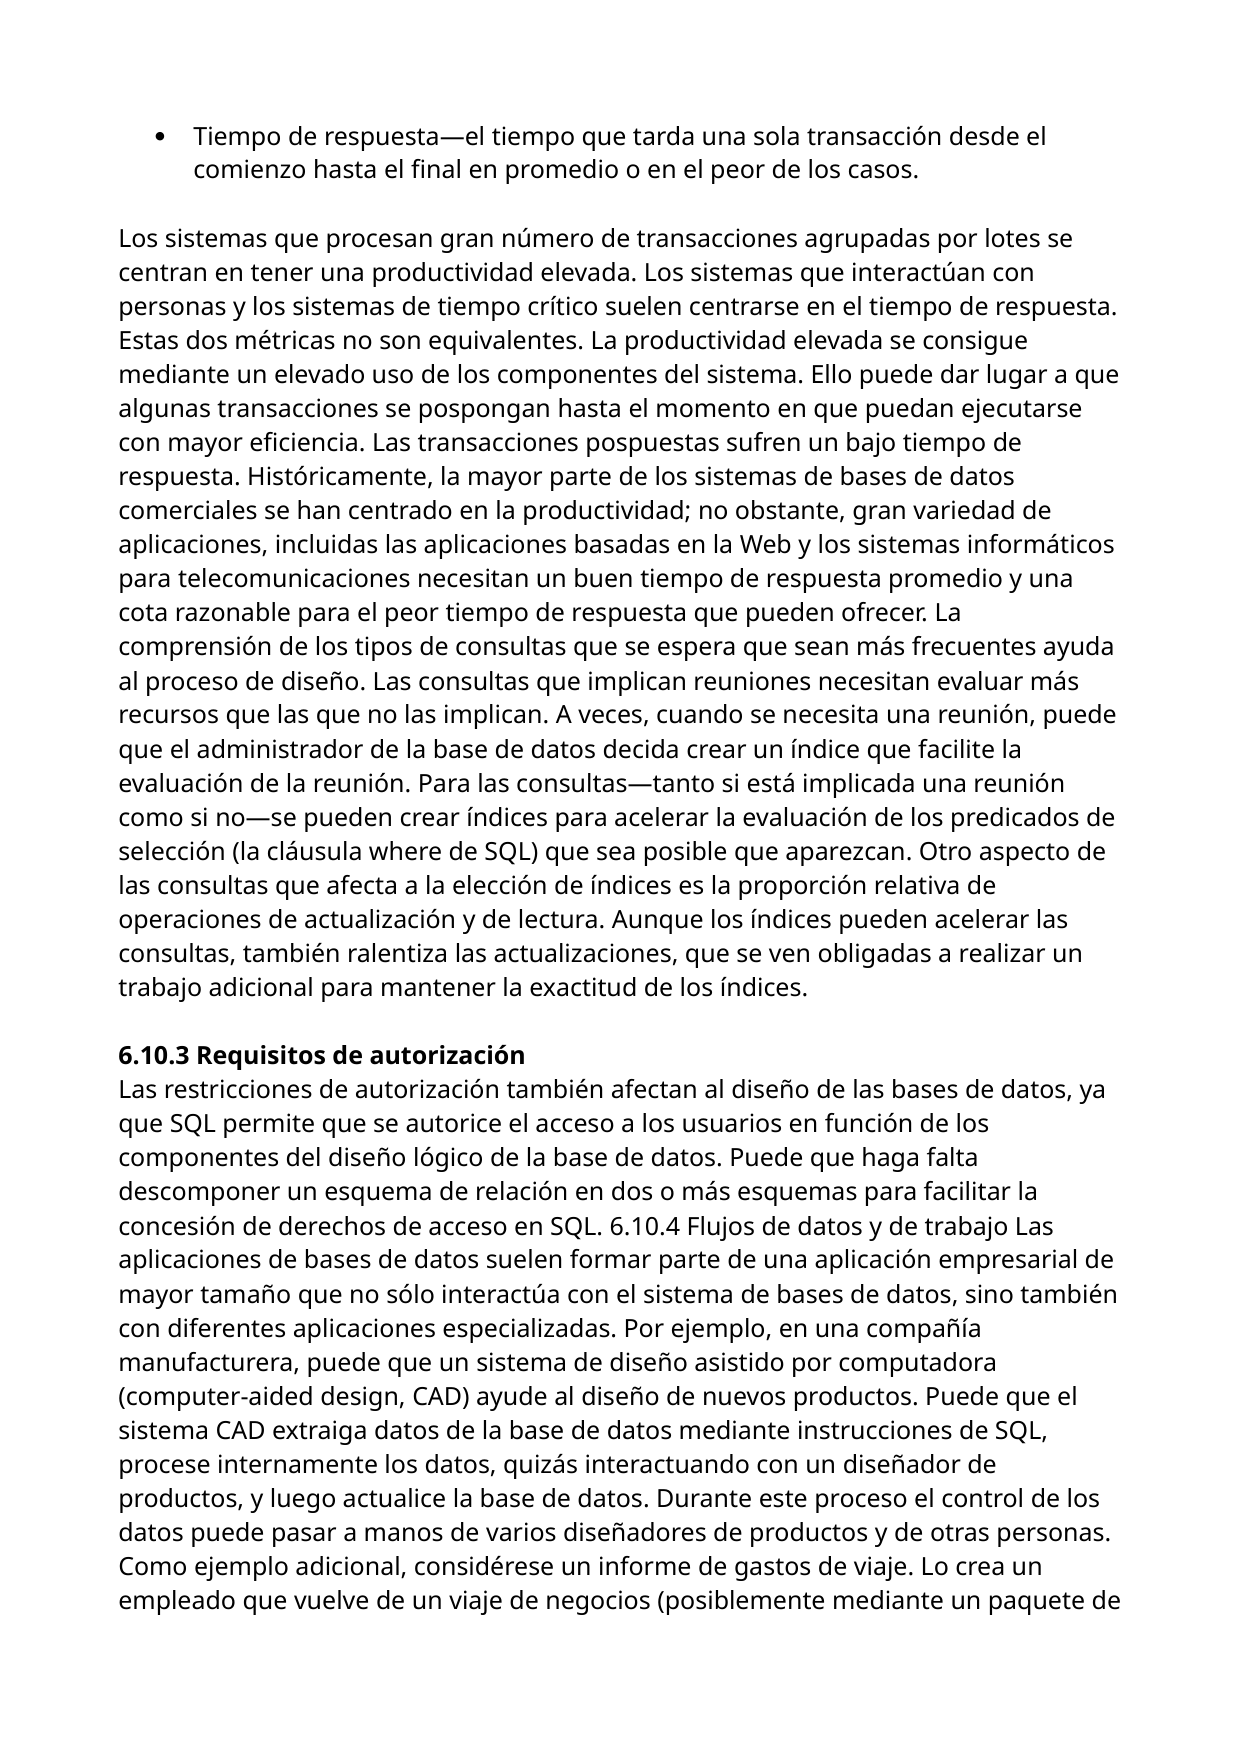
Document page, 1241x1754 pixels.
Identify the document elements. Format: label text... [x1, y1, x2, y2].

text Los sistemas que procesan gran número de transacciones agrupadas por lotes se centran en tener una productividad elevada. Los sistemas que interactúan con personas y los sistemas de tiempo crítico suelen centrarse en el tiempo de respuesta. Estas dos métricas no son equivalentes. La productividad elevada se consigue mediante un elevado uso de los componentes del sistema. Ello puede dar lugar a que algunas transacciones se pospongan hasta el momento en que puedan ejecutarse con mayor eficiencia. Las transacciones pospuestas sufren un bajo tiempo de respuesta. Históricamente, la mayor parte de los sistemas de bases de datos comerciales se han centrado en la productividad; no obstante, gran variedad de aplicaciones, incluidas las aplicaciones basadas en la Web y los sistemas informáticos para telecomunicaciones necesitan un buen tiempo de respuesta promedio y una cota razonable para el peor tiempo de respuesta que pueden ofrecer. La comprensión de los tipos de consultas que se espera que sean más frecuentes ayuda al proceso de diseño. Las consultas que implican reuniones necesitan evaluar más recursos que las que no las implican. A veces, cuando se necesita una reunión, puede que el administrador de la base de datos decida crear un índice que facilite la evaluación de la reunión. Para las consultas—tanto si está implicada una reunión como si no—se pueden crear índices para acelerar la evaluación de los predicados de selección (la cláusula where de SQL) que sea posible que aparezcan. Otro aspecto de las consultas que afecta a la elección de índices es la proporción relativa de operaciones de actualización y de lectura. Aunque los índices pueden acelerar las consultas, también ralentiza las actualizaciones, que se ven obligadas a realizar un trabajo adicional para mantener la exactitud de los índices. [118, 220, 1122, 1004]
text 6.10.3 Requisitos de autorización [118, 1038, 1122, 1072]
text Las restricciones de autorización también afectan al diseño de las bases de datos, ya que SQL permite que se autorice el acceso a los usuarios en función de los componentes del diseño lógico de la base de datos. Puede que haga falta descomponer un esquema de relación en dos o más esquemas para facilitar la concesión de derechos de acceso en SQL. 6.10.4 Flujos de datos y de trabajo Las aplicaciones de bases de datos suelen formar parte de una aplicación empresarial de mayor tamaño que no sólo interactúa con el sistema de bases de datos, sino también con diferentes aplicaciones especializadas. Por ejemplo, en una compañía manufacturera, puede que un sistema de diseño asistido por computadora (computer-aided design, CAD) ayude al diseño de nuevos productos. Puede que el sistema CAD extraiga datos de la base de datos mediante instrucciones de SQL, procese internamente los datos, quizás interactuando con un diseñador de productos, y luego actualice la base de datos. Durante este proceso el control de los datos puede pasar a manos de varios diseñadores de productos y de otras personas. Como ejemplo adicional, considérese un informe de gastos de viaje. Lo crea un empleado que vuelve de un viaje de negocios (posiblemente mediante un paquete de [118, 1072, 1122, 1617]
list Tiempo de respuesta—el tiempo que tarda una sola transacción desde el comienzo hasta el final en promedio o en el peor de los casos. [156, 118, 1122, 186]
